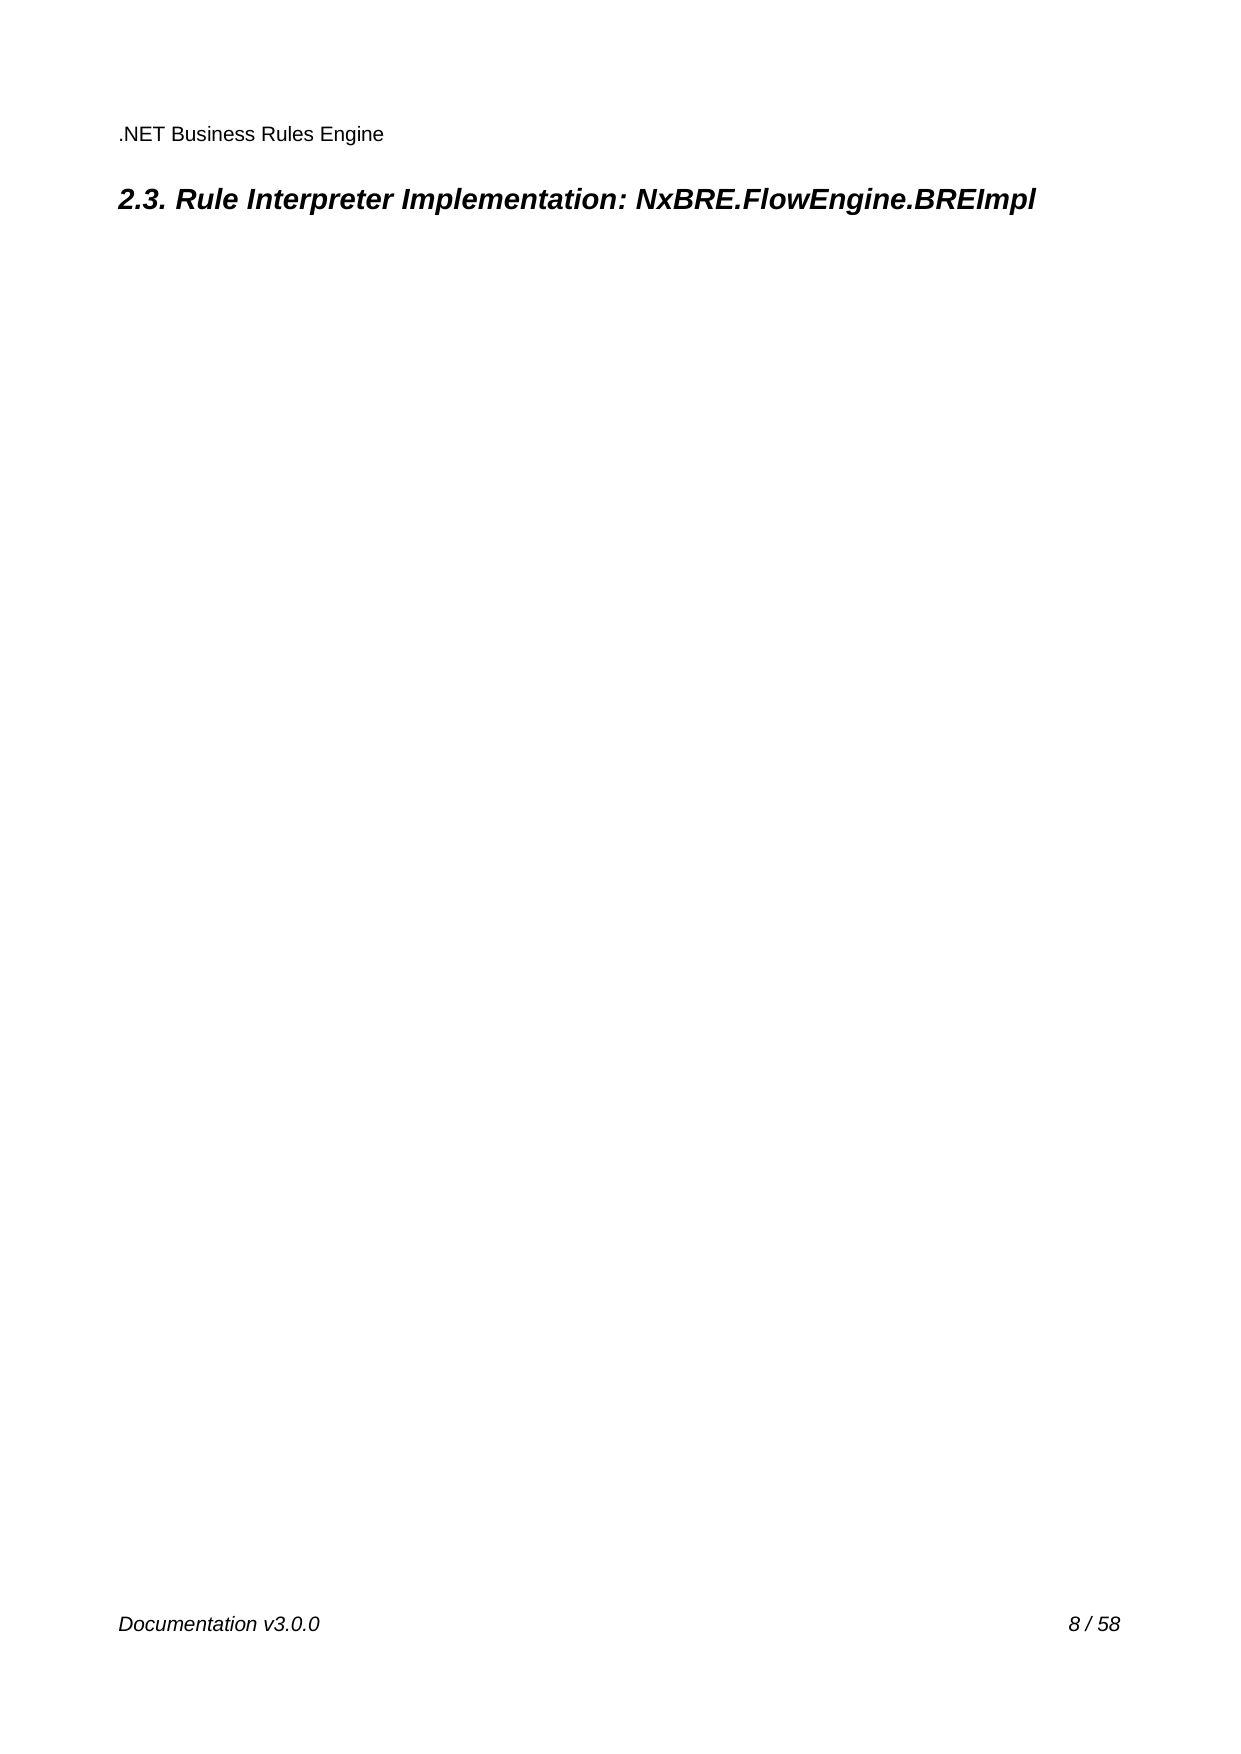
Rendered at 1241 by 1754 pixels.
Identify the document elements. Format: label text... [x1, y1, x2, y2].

subtitle Rule Interpreter Implementation: NxBRE.FlowEngine.BREImpl [118, 183, 1124, 216]
